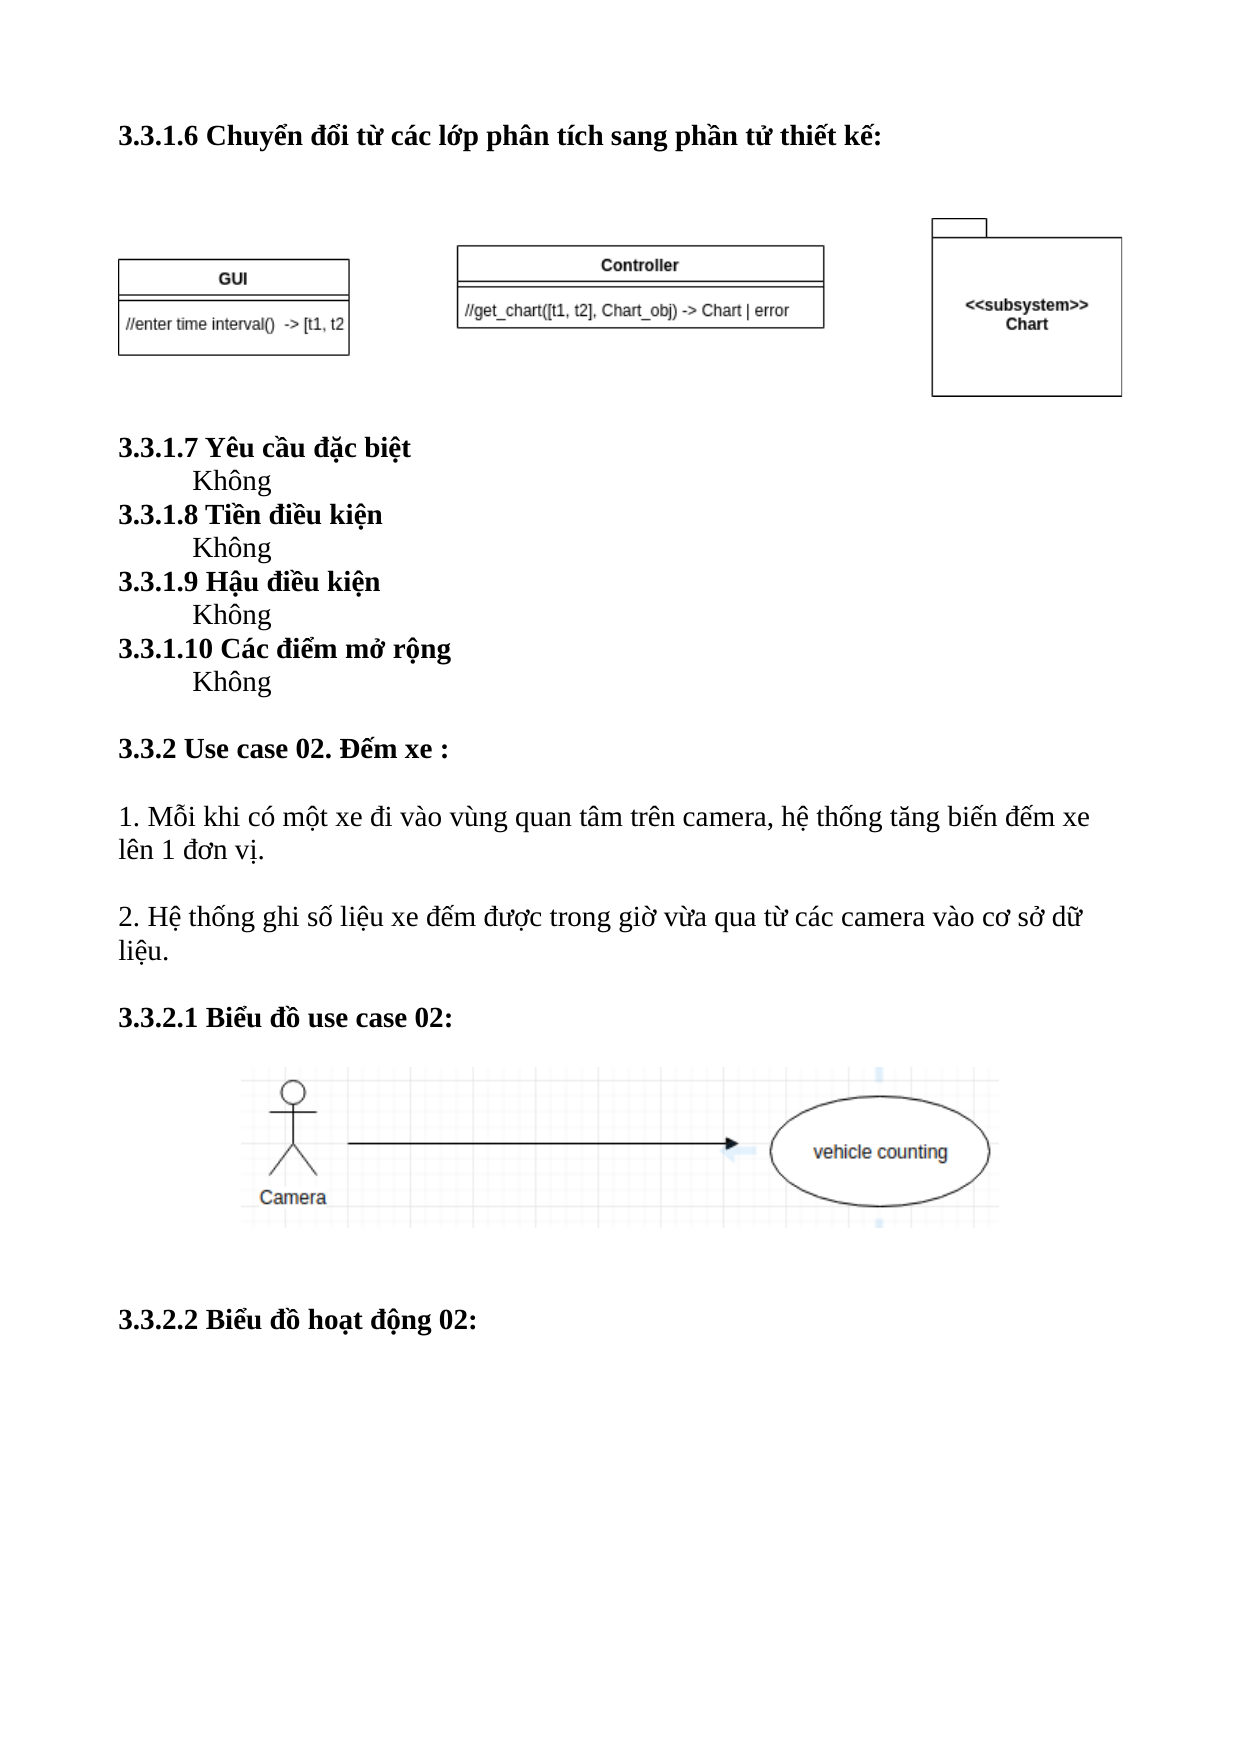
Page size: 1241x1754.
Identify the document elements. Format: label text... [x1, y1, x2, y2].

text Không [118, 530, 1122, 564]
text 3.3.2.1 Biểu đồ use case 02: [118, 1000, 1122, 1033]
text 3.3.1.6 Chuyển đổi từ các lớp phân tích sang phần tử thiết kế: [118, 118, 1122, 152]
text Không [118, 664, 1122, 698]
text 3.3.2.2 Biểu đồ hoạt động 02: [118, 1302, 1122, 1335]
picture [118, 218, 1123, 397]
text 3.3.2 Use case 02. Đếm xe : [118, 732, 1122, 765]
text 3.3.1.10 Các điểm mở rộng [118, 631, 1122, 664]
text 3.3.1.7 Yêu cầu đặc biệt [118, 430, 1122, 463]
text Không [118, 463, 1122, 497]
text 1. Mỗi khi có một xe đi vào vùng quan tâm trên camera, hệ thống tăng biến đếm xe lên 1 đơn vị. [118, 799, 1122, 866]
text 3.3.1.9 Hậu điều kiện [118, 564, 1122, 597]
picture [241, 1067, 999, 1228]
text 2. Hệ thống ghi số liệu xe đếm được trong giờ vừa qua từ các camera vào cơ sở dữ liệu. [118, 899, 1122, 966]
text Không [118, 597, 1122, 631]
text 3.3.1.8 Tiền điều kiện [118, 497, 1122, 530]
